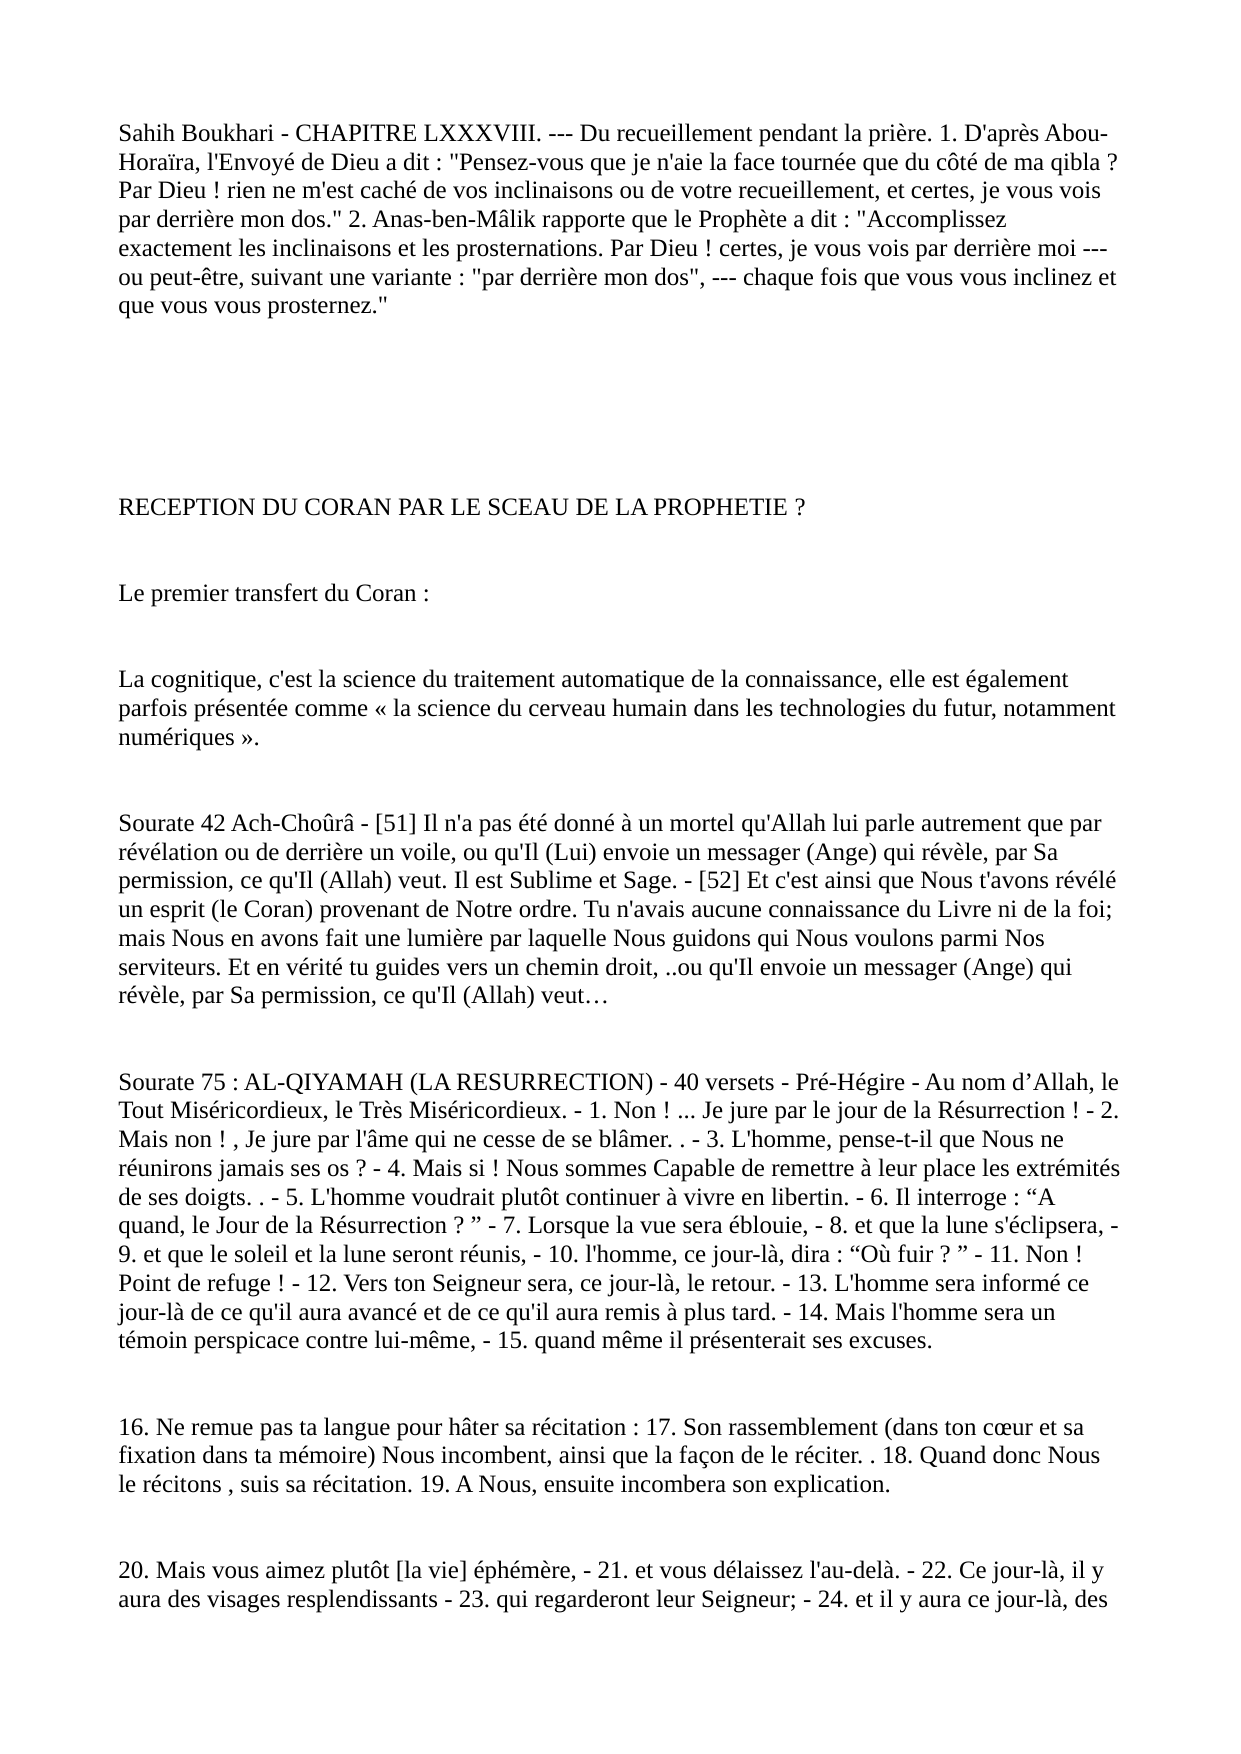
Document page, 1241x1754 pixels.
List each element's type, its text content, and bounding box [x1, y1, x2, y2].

text Sourate 42 Ach-Choûrâ - [51] Il n'a pas été donné à un mortel qu'Allah lui parle autrement que par révélation ou de derrière un voile, ou qu'Il (Lui) envoie un messager (Ange) qui révèle, par Sa permission, ce qu'Il (Allah) veut. Il est Sublime et Sage. - [52] Et c'est ainsi que Nous t'avons révélé un esprit (le Coran) provenant de Notre ordre. Tu n'avais aucune connaissance du Livre ni de la foi; mais Nous en avons fait une lumière par laquelle Nous guidons qui Nous voulons parmi Nos serviteurs. Et en vérité tu guides vers un chemin droit, ..ou qu'Il envoie un messager (Ange) qui révèle, par Sa permission, ce qu'Il (Allah) veut… [118, 808, 1122, 1009]
text 20. Mais vous aimez plutôt [la vie] éphémère, - 21. et vous délaissez l'au-delà. - 22. Ce jour-là, il y aura des visages resplendissants - 23. qui regarderont leur Seigneur; - 24. et il y aura ce jour-là, des [118, 1556, 1122, 1613]
text 16. Ne remue pas ta langue pour hâter sa récitation : 17. Son rassemblement (dans ton cœur et sa fixation dans ta mémoire) Nous incombent, ainsi que la façon de le réciter. . 18. Quand donc Nous le récitons , suis sa récitation. 19. A Nous, ensuite incombera son explication. [118, 1412, 1122, 1498]
text Sourate 75 : AL-QIYAMAH (LA RESURRECTION) - 40 versets - Pré-Hégire - Au nom d’Allah, le Tout Miséricordieux, le Très Miséricordieux. - 1. Non ! ... Je jure par le jour de la Résurrection ! - 2. Mais non ! , Je jure par l'âme qui ne cesse de se blâmer. . - 3. L'homme, pense-t-il que Nous ne réunirons jamais ses os ? - 4. Mais si ! Nous sommes Capable de remettre à leur place les extrémités de ses doigts. . - 5. L'homme voudrait plutôt continuer à vivre en libertin. - 6. Il interroge : “A quand, le Jour de la Résurrection ? ” - 7. Lorsque la vue sera éblouie, - 8. et que la lune s'éclipsera, - 9. et que le soleil et la lune seront réunis, - 10. l'homme, ce jour-là, dira : “Où fuir ? ” - 11. Non ! Point de refuge ! - 12. Vers ton Seigneur sera, ce jour-là, le retour. - 13. L'homme sera informé ce jour-là de ce qu'il aura avancé et de ce qu'il aura remis à plus tard. - 14. Mais l'homme sera un témoin perspicace contre lui-même, - 15. quand même il présenterait ses excuses. [118, 1067, 1122, 1354]
text La cognitique, c'est la science du traitement automatique de la connaissance, elle est également parfois présentée comme « la science du cerveau humain dans les technologies du futur, notamment numériques ». [118, 664, 1122, 751]
text Le premier transfert du Coran : [118, 578, 1122, 607]
text RECEPTION DU CORAN PAR LE SCEAU DE LA PROPHETIE ? [118, 492, 1122, 521]
text Sahih Boukhari - CHAPITRE LXXXVIII. --- Du recueillement pendant la prière. 1. D'après Abou-Horaïra, l'Envoyé de Dieu a dit : "Pensez-vous que je n'aie la face tournée que du côté de ma qibla ? Par Dieu ! rien ne m'est caché de vos inclinaisons ou de votre recueillement, et certes, je vous vois par derrière mon dos." 2. Anas-ben-Mâlik rapporte que le Prophète a dit : "Accomplissez exactement les inclinaisons et les prosternations. Par Dieu ! certes, je vous vois par derrière moi --- ou peut-être, suivant une variante : "par derrière mon dos", --- chaque fois que vous vous inclinez et que vous vous prosternez." [118, 118, 1122, 319]
